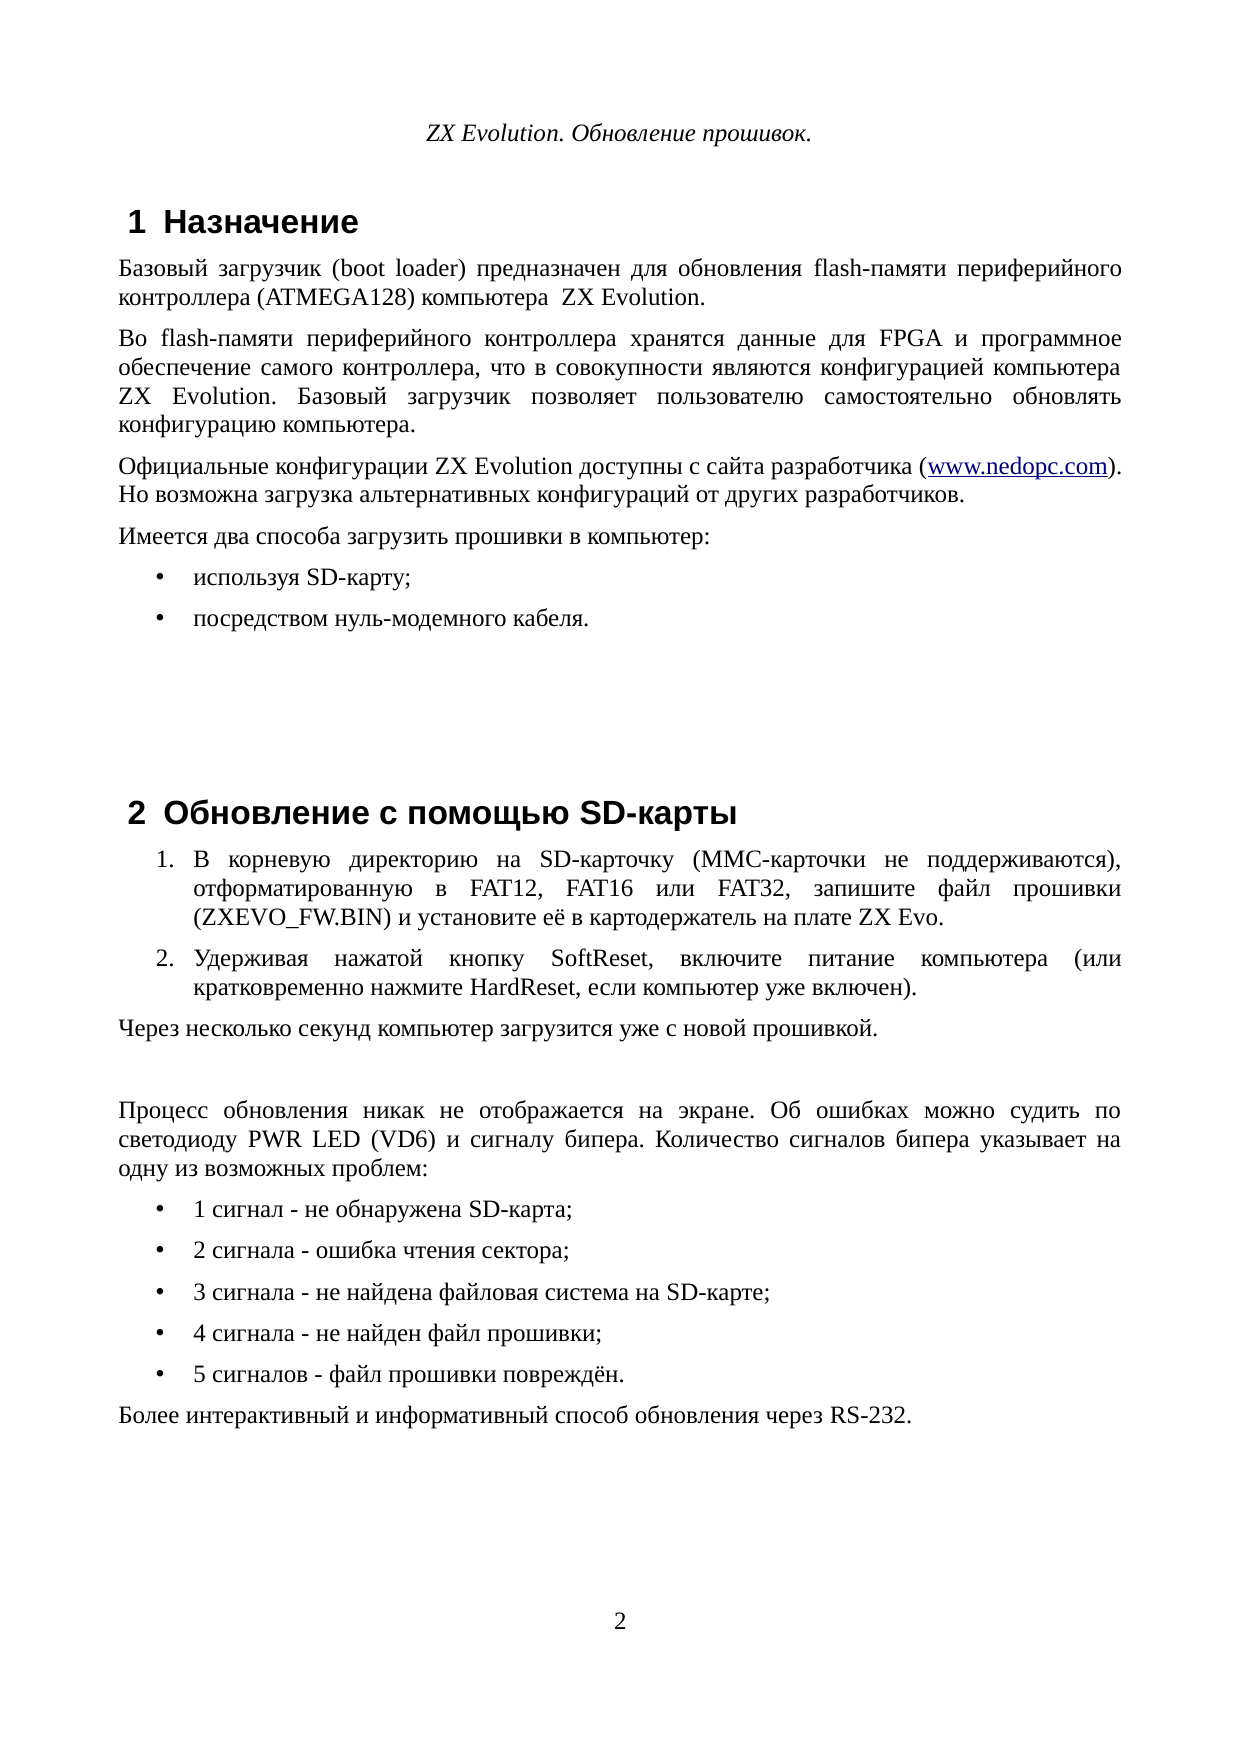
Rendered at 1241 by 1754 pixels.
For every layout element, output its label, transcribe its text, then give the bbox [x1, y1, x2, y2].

subtitle Обновление с помощью SD-карты [118, 793, 1122, 832]
list 4 сигнала - не найден файл прошивки; [156, 1318, 1122, 1347]
text Через несколько секунд компьютер загрузится уже с новой прошивкой. [118, 1013, 1122, 1042]
list В корневую директорию на SD-карточку (MMC-карточки не поддерживаются), отформатированную в FAT12, FAT16 или FAT32, запишите файл прошивки (ZXEVO_FW.BIN) и установите её в картодержатель на плате ZX Evo. [156, 844, 1122, 931]
text Имеется два способа загрузить прошивки в компьютер: [118, 521, 1122, 549]
text Во flash-памяти периферийного контроллера хранятся данные для FPGA и программное обеспечение самого контроллера, что в совокупности являются конфигурацией компьютера ZX Evolution. Базовый загрузчик позволяет пользователю самостоятельно обновлять конфигурацию компьютера. [118, 323, 1122, 438]
list 3 сигнала - не найдена файловая система на SD-карте; [156, 1277, 1122, 1306]
text Базовый загрузчик (boot loader) предназначен для обновления flash-памяти периферийного контроллера (ATMEGA128) компьютера ZX Evolution. [118, 253, 1122, 311]
list используя SD-карту; [156, 562, 1122, 591]
list 2 сигнала - ошибка чтения сектора; [156, 1236, 1122, 1264]
list Удерживая нажатой кнопку SoftReset, включите питание компьютера (или кратковременно нажмите HardReset, если компьютер уже включен). [156, 943, 1122, 1001]
text Более интерактивный и информативный способ обновления через RS-232. [118, 1401, 1122, 1429]
list 1 сигнал - не обнаружена SD-карта; [156, 1194, 1122, 1223]
list посредством нуль-модемного кабеля. [156, 603, 1122, 632]
text Официальные конфигурации ZX Evolution доступны с сайта разработчика (www.nedopc.com). Но возможна загрузка альтернативных конфигураций от других разработчиков. [118, 451, 1122, 508]
subtitle Назначение [118, 202, 1122, 241]
text Процесс обновления никак не отображается на экране. Об ошибках можно судить по светодиоду PWR LED (VD6) и сигналу бипера. Количество сигналов бипера указывает на одну из возможных проблем: [118, 1096, 1122, 1182]
list 5 сигналов - файл прошивки повреждён. [156, 1359, 1122, 1388]
